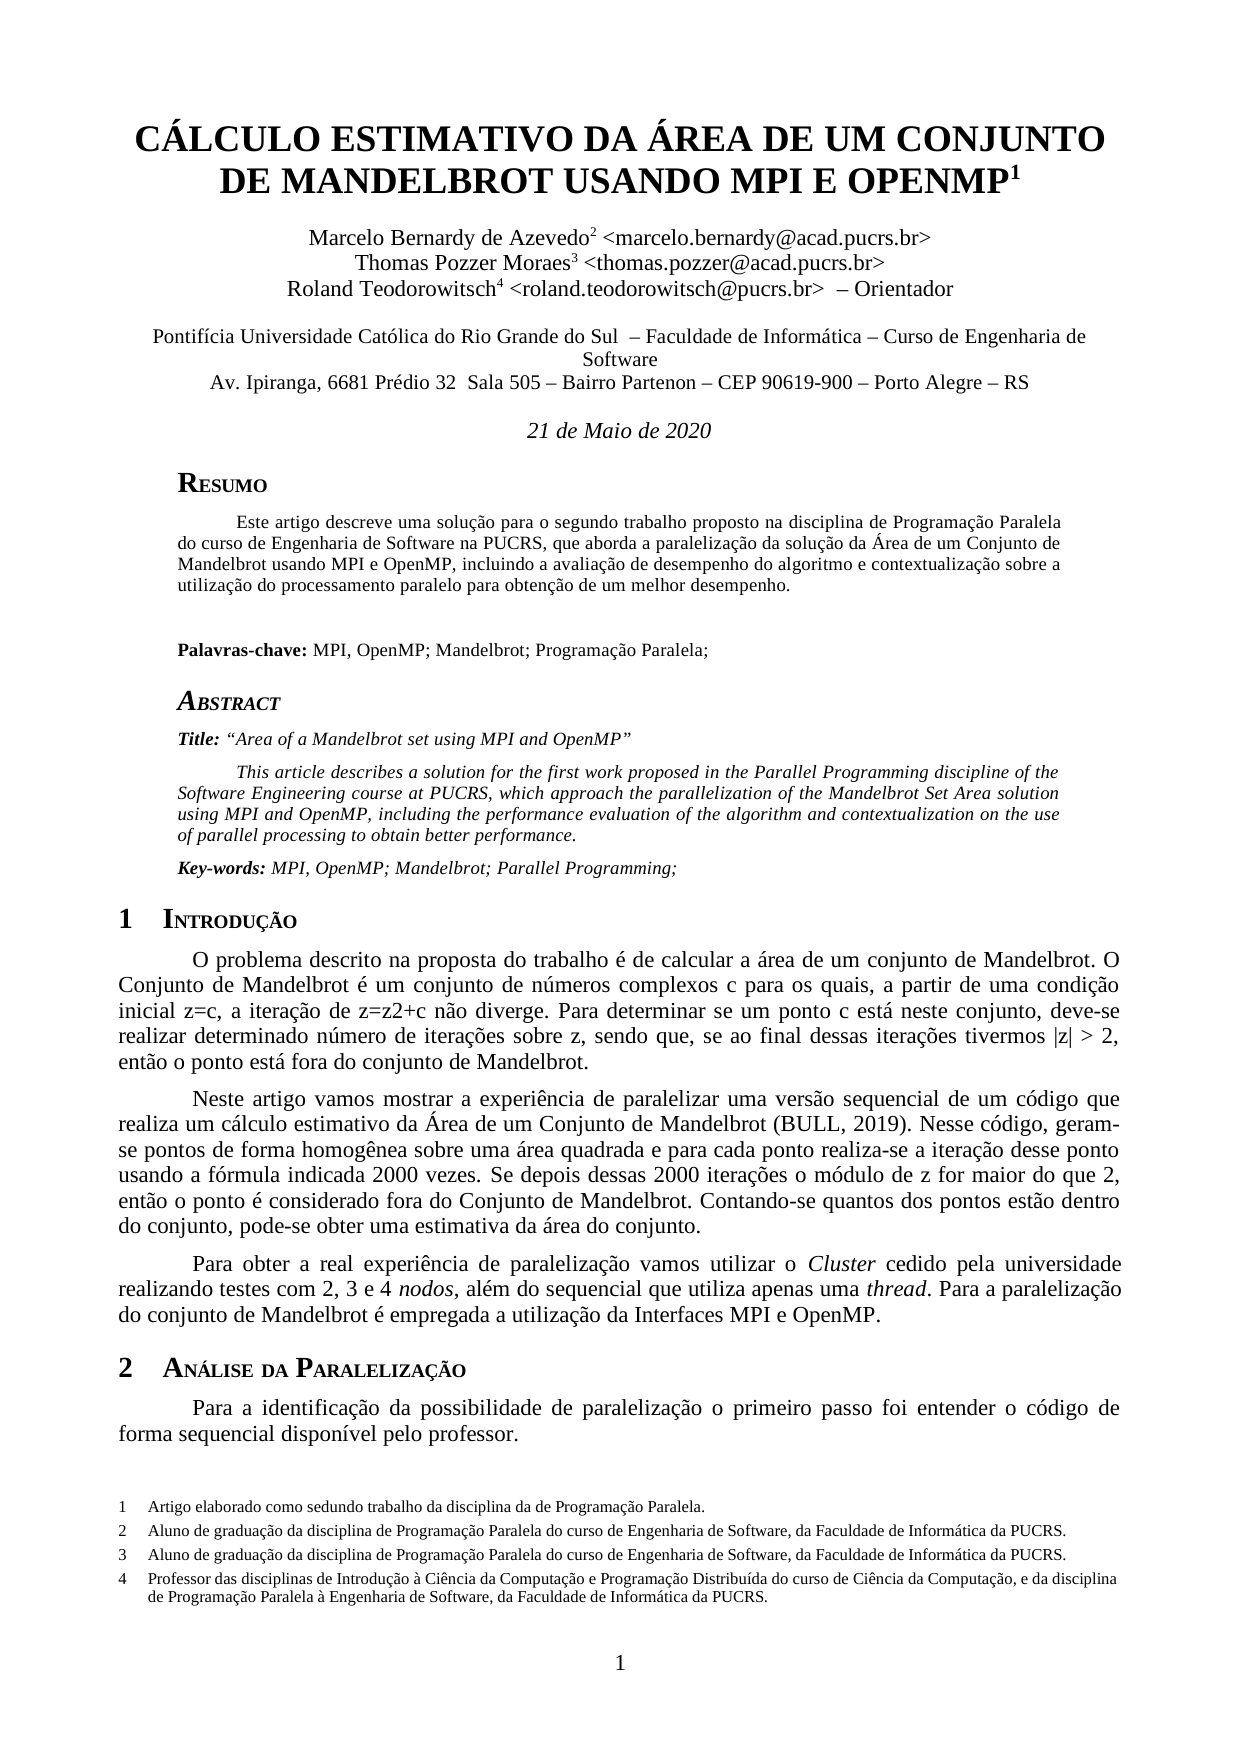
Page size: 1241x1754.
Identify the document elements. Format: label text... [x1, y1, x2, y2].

text Pontifícia Universidade Católica do Rio Grande do Sul – Faculdade de Informática – Curso de Engenharia de Software [118, 325, 1122, 371]
text Palavras-chave: MPI, OpenMP; Mandelbrot; Programação Paralela; [177, 640, 1063, 661]
text O problema descrito na proposta do trabalho é de calcular a área de um conjunto de Mandelbrot. O Conjunto de Mandelbrot é um conjunto de números complexos c para os quais, a partir de uma condição inicial z=c, a iteração de z=z2+c não diverge. Para determinar se um ponto c está neste conjunto, deve-se realizar determinado número de iterações sobre z, sendo que, se ao final dessas iterações tivermos |z| > 2, então o ponto está fora do conjunto de Mandelbrot. [118, 946, 1122, 1074]
text Artigo elaborado como sedundo trabalho da disciplina da de Programação Paralela. [118, 1498, 1122, 1516]
text cálculo estimativo da Área de um Conjunto de Mandelbrot usando MPI e OpenMP [118, 118, 1122, 201]
text Marcelo Bernardy de Azevedo <marcelo.bernardy@acad.pucrs.br> [118, 225, 1122, 250]
text Aluno de graduação da disciplina de Programação Paralela do curso de Engenharia de Software, da Faculdade de Informática da PUCRS. [118, 1546, 1122, 1564]
text Key-words: MPI, OpenMP; Mandelbrot; Parallel Programming; [177, 857, 1063, 878]
text Para obter a real experiência de paralelização vamos utilizar o Cluster cedido pela universidade realizando testes com 2, 3 e 4 nodos, além do sequencial que utiliza apenas uma thread. Para a paralelização do conjunto de Mandelbrot é empregada a utilização da Interfaces MPI e OpenMP. [118, 1251, 1122, 1327]
text Aluno de graduação da disciplina de Programação Paralela do curso de Engenharia de Software, da Faculdade de Informática da PUCRS. [118, 1522, 1122, 1540]
text Roland Teodorowitsch <roland.teodorowitsch@pucrs.br> – Orientador [118, 276, 1122, 301]
subtitle Análise da Paralelização [118, 1351, 1122, 1383]
text 21 de Maio de 2020 [118, 418, 1122, 443]
text Resumo [177, 467, 1063, 499]
subtitle Introdução [118, 902, 1122, 935]
title Title: “Area of a Mandelbrot set using MPI and OpenMP” [177, 729, 1063, 750]
text Para a identificação da possibilidade de paralelização o primeiro passo foi entender o código de forma sequencial disponível pelo professor. [118, 1395, 1122, 1446]
text Este artigo descreve uma solução para o segundo trabalho proposto na disciplina de Programação Paralela do curso de Engenharia de Software na PUCRS, que aborda a paralelização da solução da Área de um Conjunto de Mandelbrot usando MPI e OpenMP, incluindo a avaliação de desempenho do algoritmo e contextualização sobre a utilização do processamento paralelo para obtenção de um melhor desempenho. [177, 511, 1063, 595]
text This article describes a solution for the first work proposed in the Parallel Programming discipline of the Software Engineering course at PUCRS, which approach the parallelization of the Mandelbrot Set Area solution using MPI and OpenMP, including the performance evaluation of the algorithm and contextualization on the use of parallel processing to obtain better performance. [177, 762, 1063, 846]
text Professor das disciplinas de Introdução à Ciência da Computação e Programação Distribuída do curso de Ciência da Computação, e da disciplina de Programação Paralela à Engenharia de Software, da Faculdade de Informática da PUCRS. [118, 1570, 1122, 1606]
text Thomas Pozzer Moraes <thomas.pozzer@acad.pucrs.br> [118, 250, 1122, 276]
text Abstract [177, 684, 1063, 717]
text Av. Ipiranga, 6681 Prédio 32 Sala 505 – Bairro Partenon – CEP 90619-900 – Porto Alegre – RS [118, 371, 1122, 394]
text Neste artigo vamos mostrar a experiência de paralelizar uma versão sequencial de um código que realiza um cálculo estimativo da Área de um Conjunto de Mandelbrot (BULL, 2019). Nesse código, geram-se pontos de forma homogênea sobre uma área quadrada e para cada ponto realiza-se a iteração desse ponto usando a fórmula indicada 2000 vezes. Se depois dessas 2000 iterações o módulo de z for maior do que 2, então o ponto é considerado fora do Conjunto de Mandelbrot. Contando-se quantos dos pontos estão dentro do conjunto, pode-se obter uma estimativa da área do conjunto. [118, 1086, 1122, 1239]
